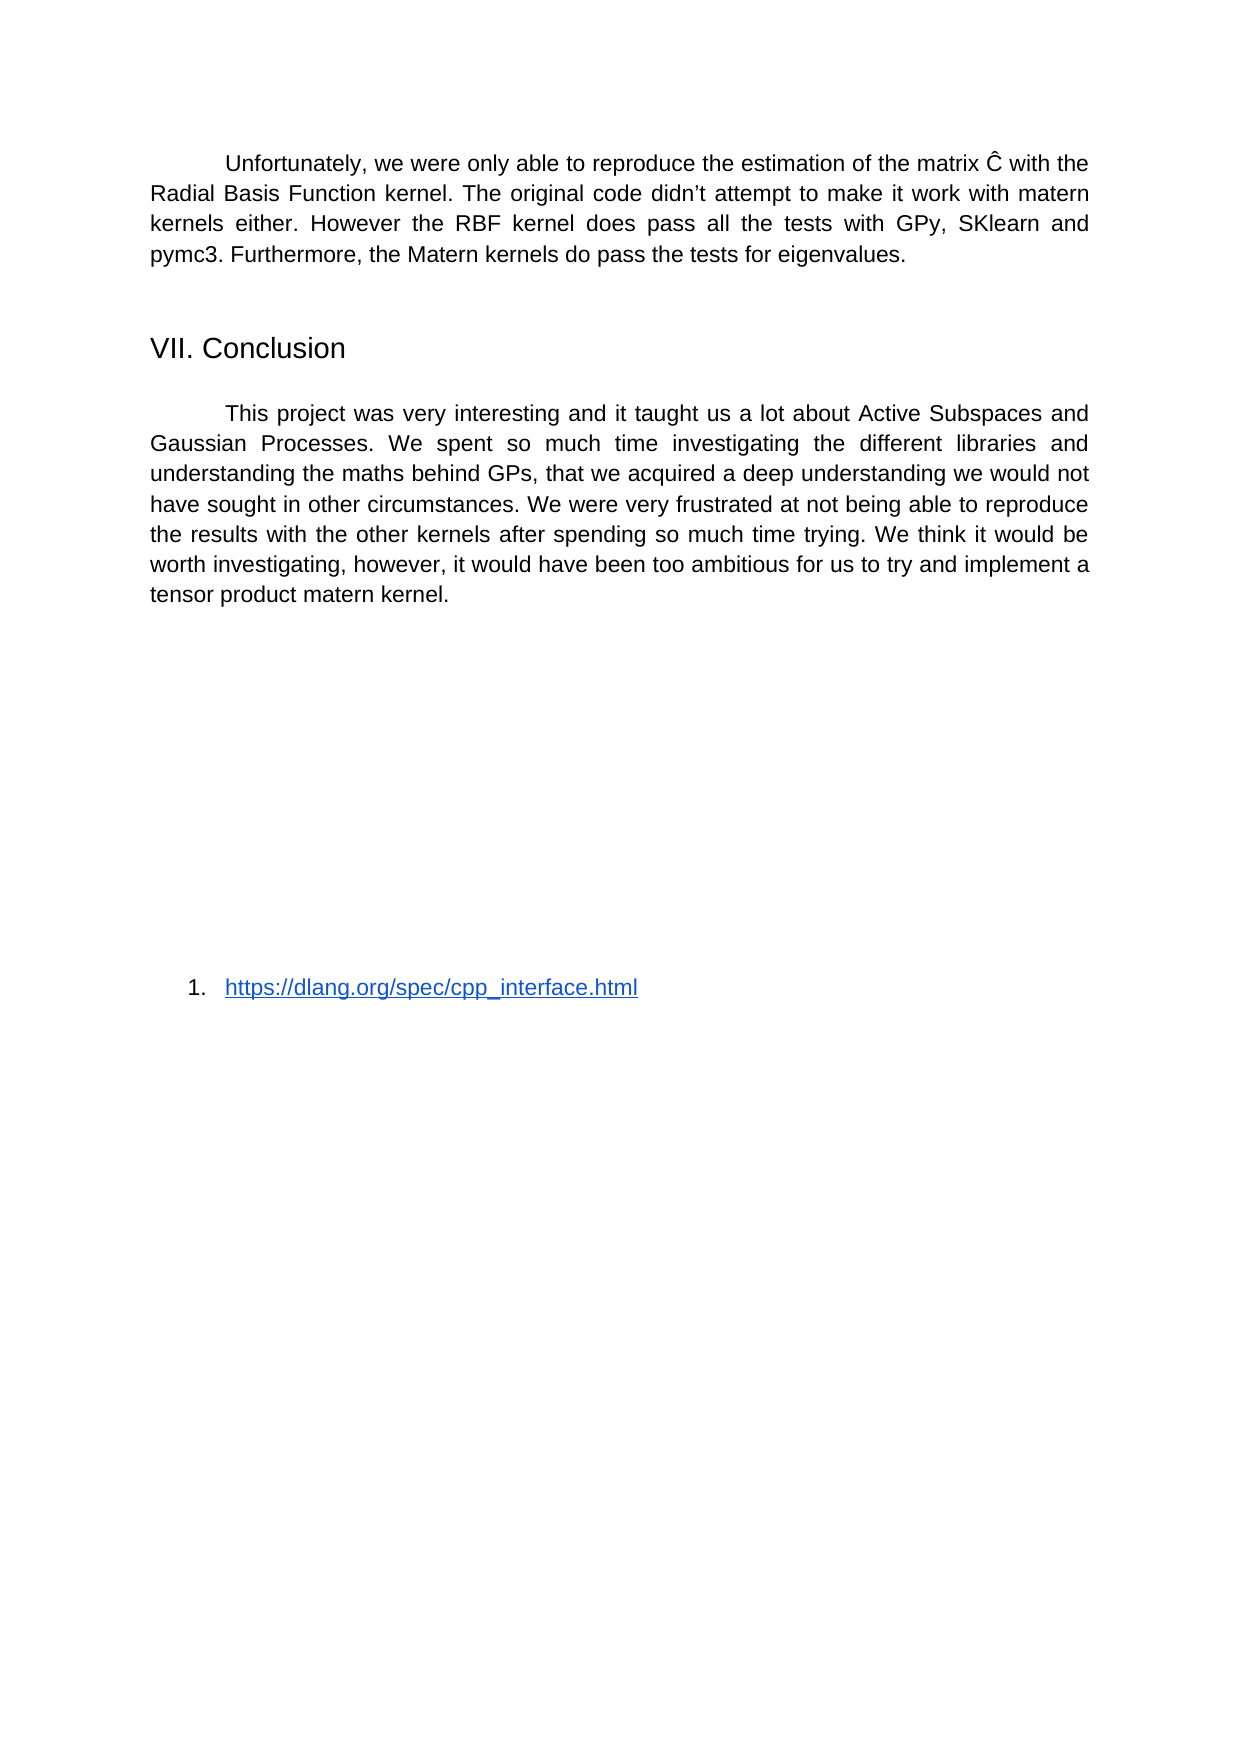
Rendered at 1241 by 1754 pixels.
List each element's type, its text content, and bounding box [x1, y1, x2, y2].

text VII. Conclusion [150, 331, 1090, 365]
text Unfortunately, we were only able to reproduce the estimation of the matrix Ĉ with the Radial Basis Function kernel. The original code didn’t attempt to make it work with matern kernels either. However the RBF kernel does pass all the tests with GPy, SKlearn and pymc3. Furthermore, the Matern kernels do pass the tests for eigenvalues. [150, 150, 1090, 267]
text This project was very interesting and it taught us a lot about Active Subspaces and Gaussian Processes. We spent so much time investigating the different libraries and understanding the maths behind GPs, that we acquired a deep understanding we would not have sought in other circumstances. We were very frustrated at not being able to reproduce the results with the other kernels after spending so much time trying. We think it would be worth investigating, however, it would have been too ambitious for us to try and implement a tensor product matern kernel. [150, 400, 1090, 608]
list https://dlang.org/spec/cpp_interface.html [187, 974, 1090, 1000]
